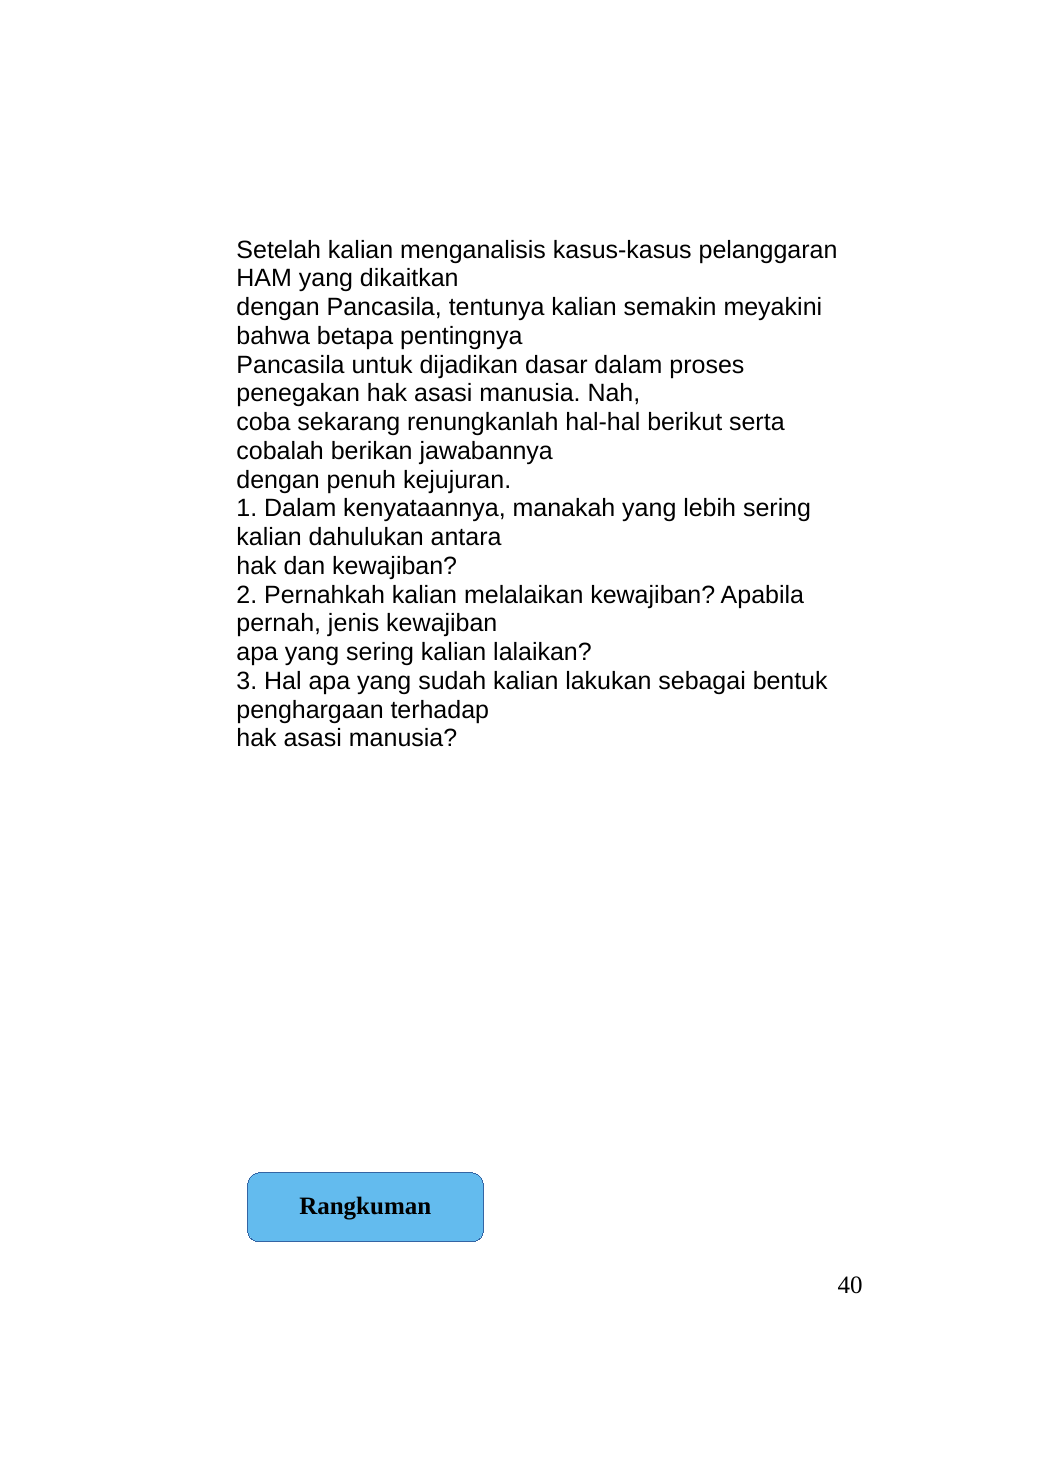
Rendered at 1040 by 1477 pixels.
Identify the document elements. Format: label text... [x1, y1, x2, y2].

text Setelah kalian menganalisis kasus-kasus pelanggaran HAM yang dikaitkan [236, 235, 862, 292]
text 3. Hal apa yang sudah kalian lakukan sebagai bentuk penghargaan terhadap [236, 666, 862, 723]
text Pancasila untuk dijadikan dasar dalam proses penegakan hak asasi manusia. Nah, [236, 350, 862, 407]
text hak asasi manusia? [236, 723, 862, 752]
text dengan Pancasila, tentunya kalian semakin meyakini bahwa betapa pentingnya [236, 292, 862, 350]
text coba sekarang renungkanlah hal-hal berikut serta cobalah berikan jawabannya [236, 407, 862, 465]
text hak dan kewajiban? [236, 551, 862, 580]
text 2. Pernahkah kalian melalaikan kewajiban? Apabila pernah, jenis kewajiban [236, 580, 862, 637]
text 1. Dalam kenyataannya, manakah yang lebih sering kalian dahulukan antara [236, 493, 862, 551]
text dengan penuh kejujuran. [236, 465, 862, 493]
text apa yang sering kalian lalaikan? [236, 637, 862, 666]
